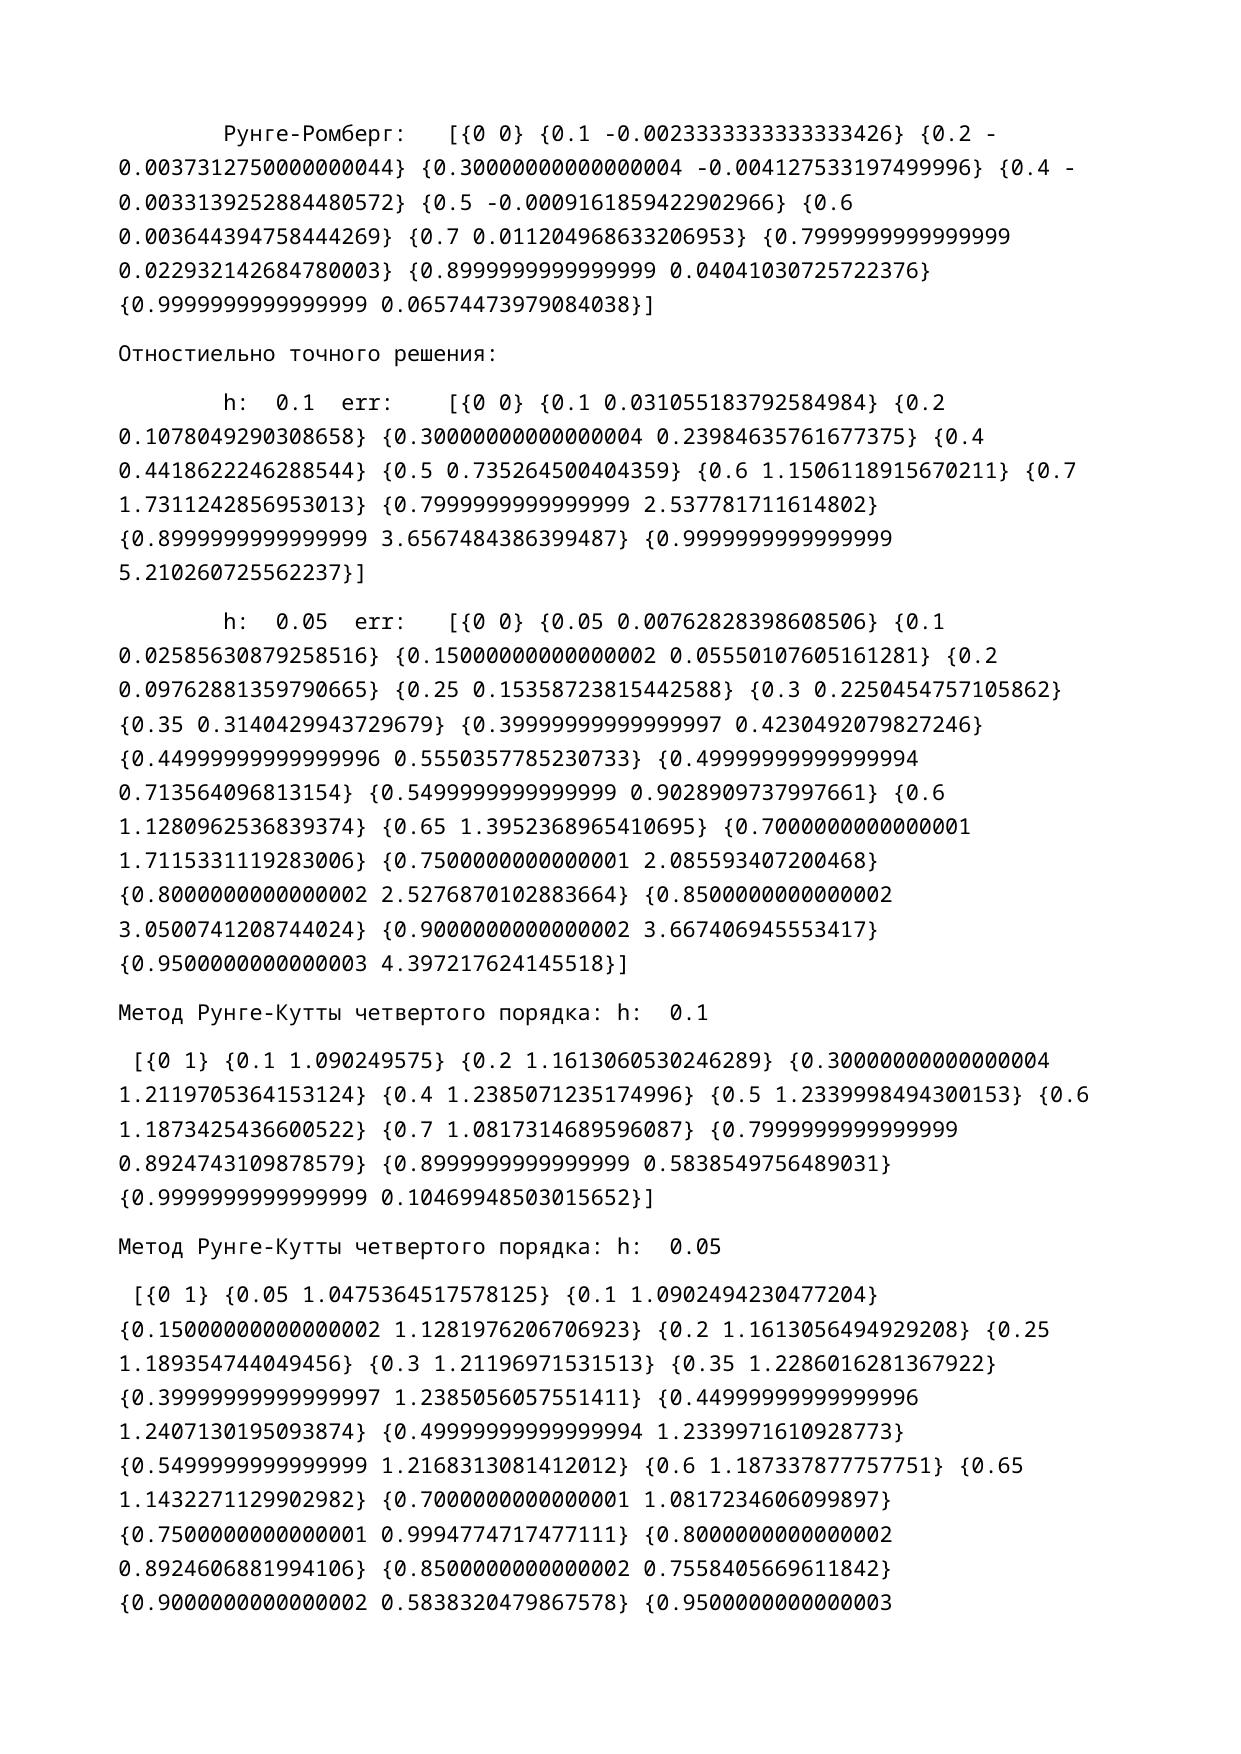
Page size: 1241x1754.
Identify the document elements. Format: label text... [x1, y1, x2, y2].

text Метод Рунге-Кутты четвертого порядка: h: 0.1 [118, 996, 1122, 1026]
text Отностиельно точного решения: [118, 338, 1122, 367]
text Метод Рунге-Кутты четвертого порядка: h: 0.05 [118, 1231, 1122, 1260]
text [{0 1} {0.1 1.090249575} {0.2 1.1613060530246289} {0.30000000000000004 1.2119705364153124} {0.4 1.2385071235174996} {0.5 1.2339998494300153} {0.6 1.1873425436600522} {0.7 1.0817314689596087} {0.7999999999999999 0.8924743109878579} {0.8999999999999999 0.5838549756489031} {0.9999999999999999 0.10469948503015652}] [118, 1045, 1122, 1212]
text h: 0.1 err: [{0 0} {0.1 0.031055183792584984} {0.2 0.1078049290308658} {0.30000000000000004 0.23984635761677375} {0.4 0.4418622246288544} {0.5 0.735264500404359} {0.6 1.1506118915670211} {0.7 1.7311242856953013} {0.7999999999999999 2.537781711614802} {0.8999999999999999 3.6567484386399487} {0.9999999999999999 5.210260725562237}] [118, 386, 1122, 587]
text h: 0.05 err: [{0 0} {0.05 0.00762828398608506} {0.1 0.02585630879258516} {0.15000000000000002 0.05550107605161281} {0.2 0.09762881359790665} {0.25 0.15358723815442588} {0.3 0.2250454757105862} {0.35 0.3140429943729679} {0.39999999999999997 0.4230492079827246} {0.44999999999999996 0.5550357785230733} {0.49999999999999994 0.713564096813154} {0.5499999999999999 0.9028909737997661} {0.6 1.1280962536839374} {0.65 1.3952368965410695} {0.7000000000000001 1.7115331119283006} {0.7500000000000001 2.085593407200468} {0.8000000000000002 2.5276870102883664} {0.8500000000000002 3.0500741208744024} {0.9000000000000002 3.667406945553417} {0.9500000000000003 4.397217624145518}] [118, 606, 1122, 977]
text [{0 1} {0.05 1.0475364517578125} {0.1 1.0902494230477204} {0.15000000000000002 1.1281976206706923} {0.2 1.1613056494929208} {0.25 1.189354744049456} {0.3 1.21196971531513} {0.35 1.2286016281367922} {0.39999999999999997 1.2385056057551411} {0.44999999999999996 1.2407130195093874} {0.49999999999999994 1.2339971610928773} {0.5499999999999999 1.2168313081412012} {0.6 1.187337877757751} {0.65 1.1432271129902982} {0.7000000000000001 1.0817234606099897} {0.7500000000000001 0.9994774717477111} {0.8000000000000002 0.8924606881994106} {0.8500000000000002 0.7558405669611842} {0.9000000000000002 0.5838320479867578} {0.9500000000000003 [118, 1279, 1122, 1617]
text Рунге-Ромберг: [{0 0} {0.1 -0.0023333333333333426} {0.2 -0.0037312750000000044} {0.30000000000000004 -0.004127533197499996} {0.4 -0.0033139252884480572} {0.5 -0.0009161859422902966} {0.6 0.003644394758444269} {0.7 0.011204968633206953} {0.7999999999999999 0.022932142684780003} {0.8999999999999999 0.04041030725722376} {0.9999999999999999 0.06574473979084038}] [118, 118, 1122, 319]
